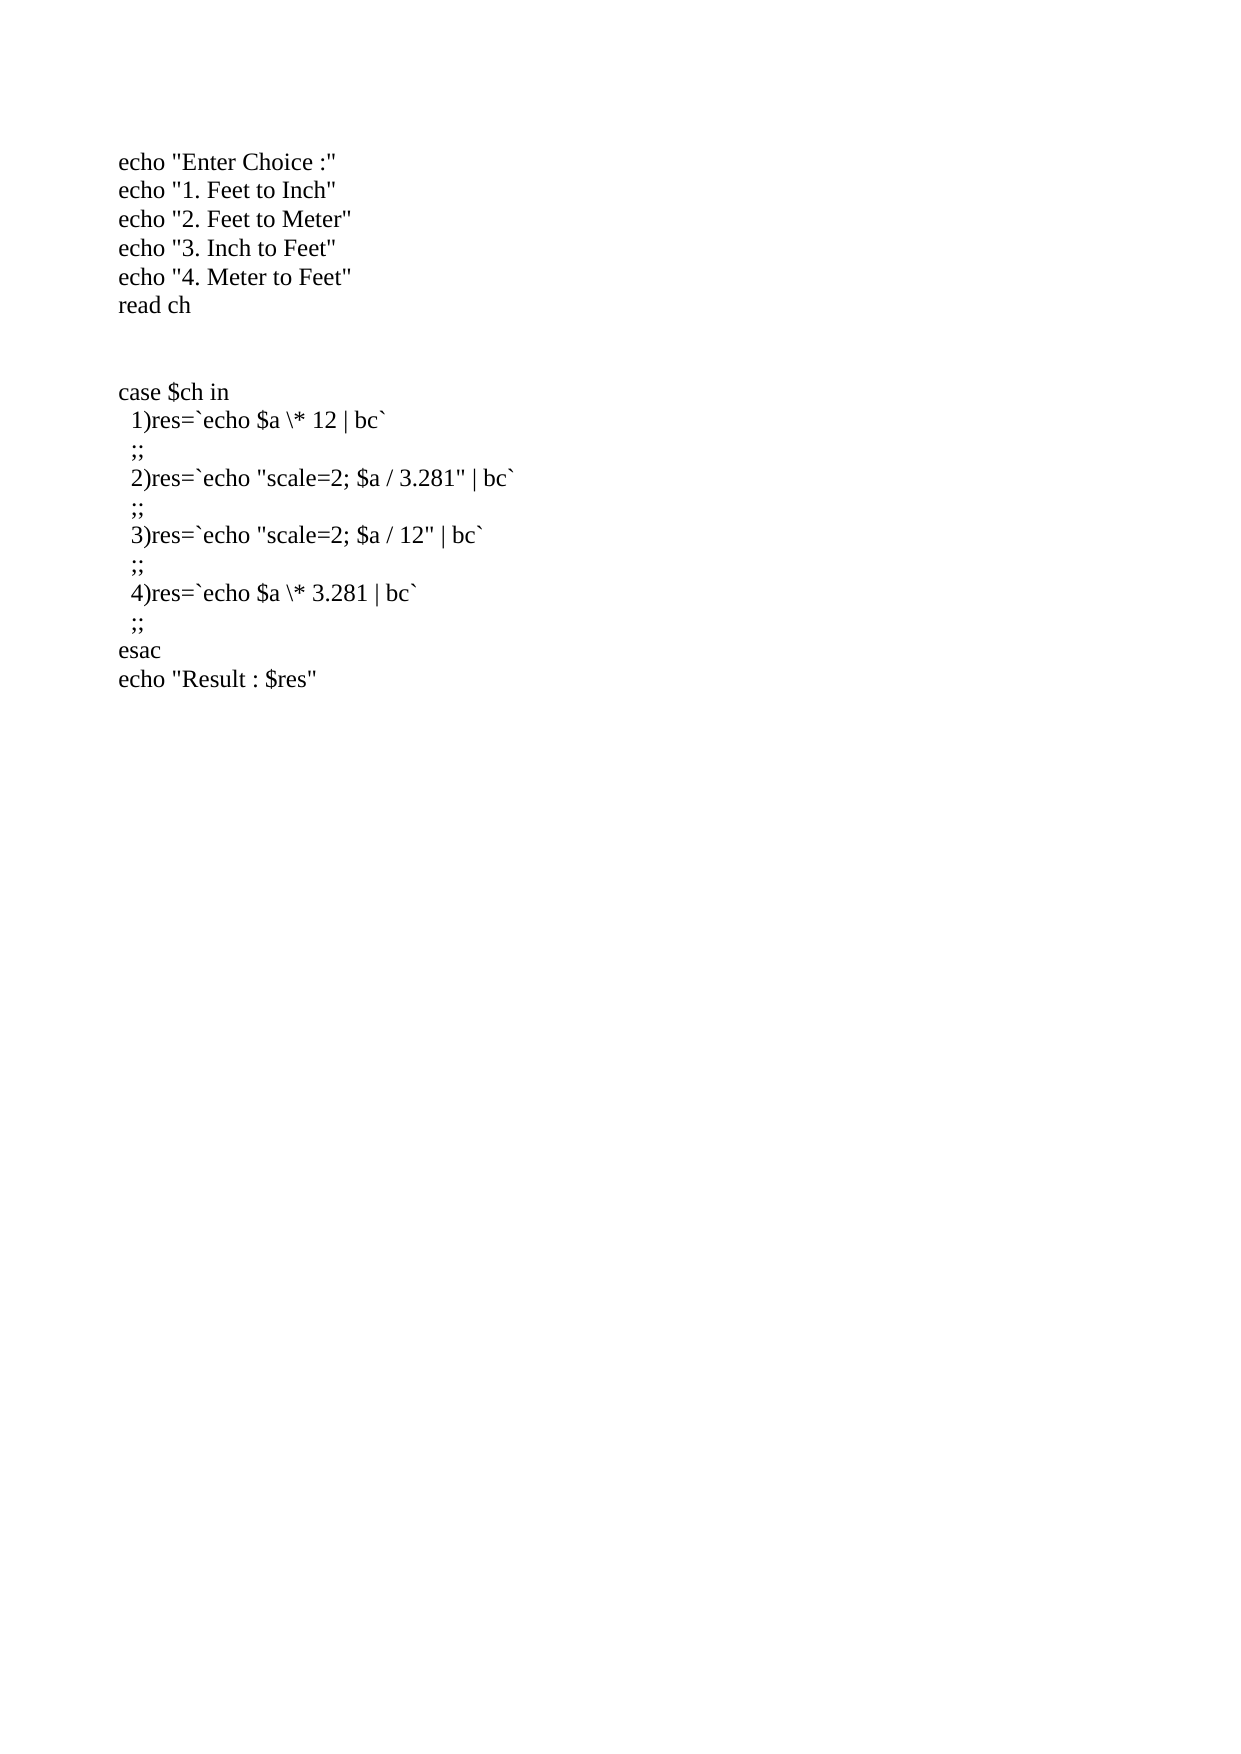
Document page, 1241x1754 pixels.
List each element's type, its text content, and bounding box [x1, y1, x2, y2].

text esac [118, 636, 1122, 664]
text ;; [118, 549, 1122, 578]
text ;; [118, 434, 1122, 463]
text ;; [118, 492, 1122, 521]
text 2)res=`echo "scale=2; $a / 3.281" | bc` [118, 463, 1122, 492]
text echo "2. Feet to Meter" [118, 204, 1122, 233]
text ;; [118, 607, 1122, 636]
text 4)res=`echo $a \* 3.281 | bc` [118, 578, 1122, 607]
text 1)res=`echo $a \* 12 | bc` [118, 406, 1122, 434]
text read ch [118, 291, 1122, 319]
text echo "3. Inch to Feet" [118, 233, 1122, 262]
text 3)res=`echo "scale=2; $a / 12" | bc` [118, 521, 1122, 549]
text echo "1. Feet to Inch" [118, 176, 1122, 204]
text case $ch in [118, 377, 1122, 406]
text echo "Enter Choice :" [118, 147, 1122, 176]
text echo "Result : $res" [118, 664, 1122, 693]
text echo "4. Meter to Feet" [118, 262, 1122, 291]
